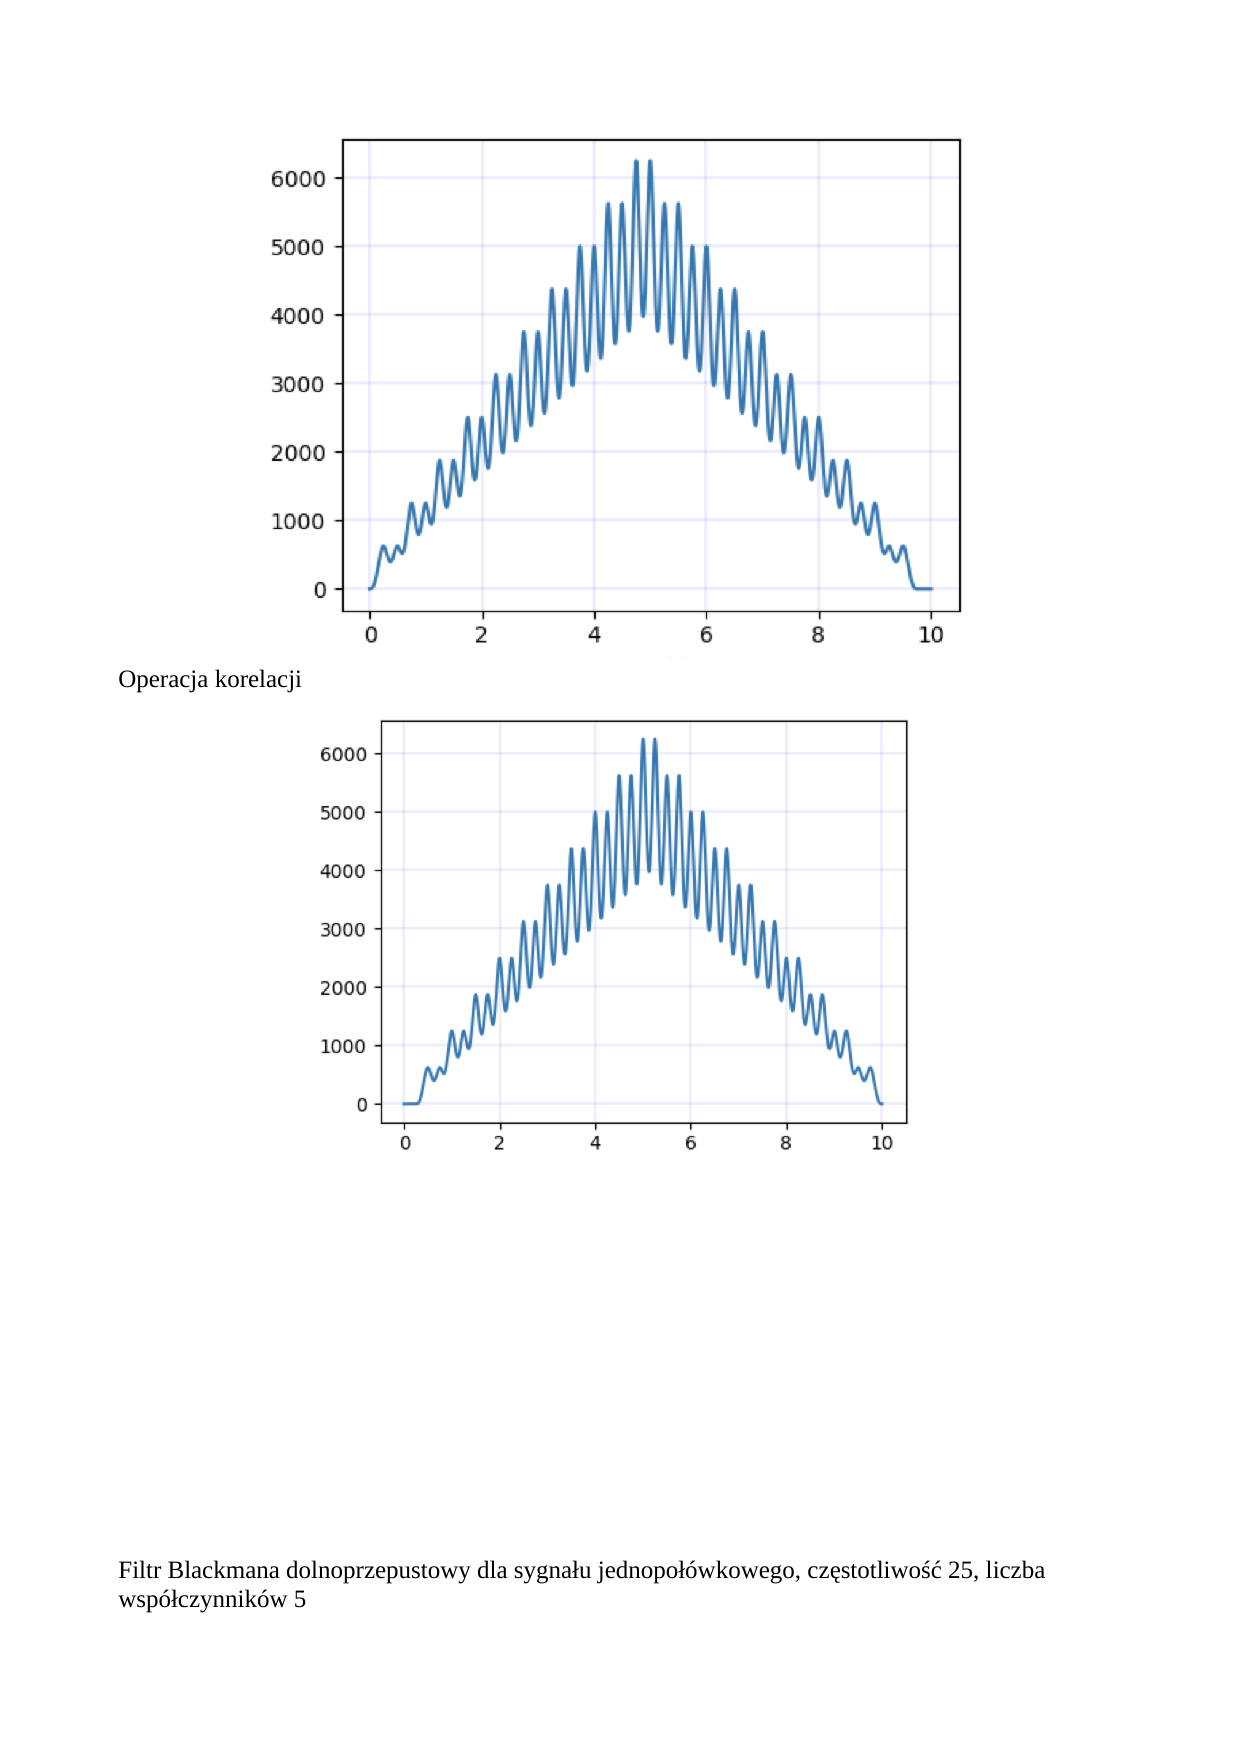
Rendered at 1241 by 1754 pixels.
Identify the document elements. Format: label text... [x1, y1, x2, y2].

text Filtr Blackmana dolnoprzepustowy dla sygnału jednopołówkowego, częstotliwość 25, liczba współczynników 5 [118, 1556, 1122, 1613]
picture [262, 118, 978, 658]
picture [318, 693, 922, 1156]
text Operacja korelacji [118, 664, 1122, 693]
